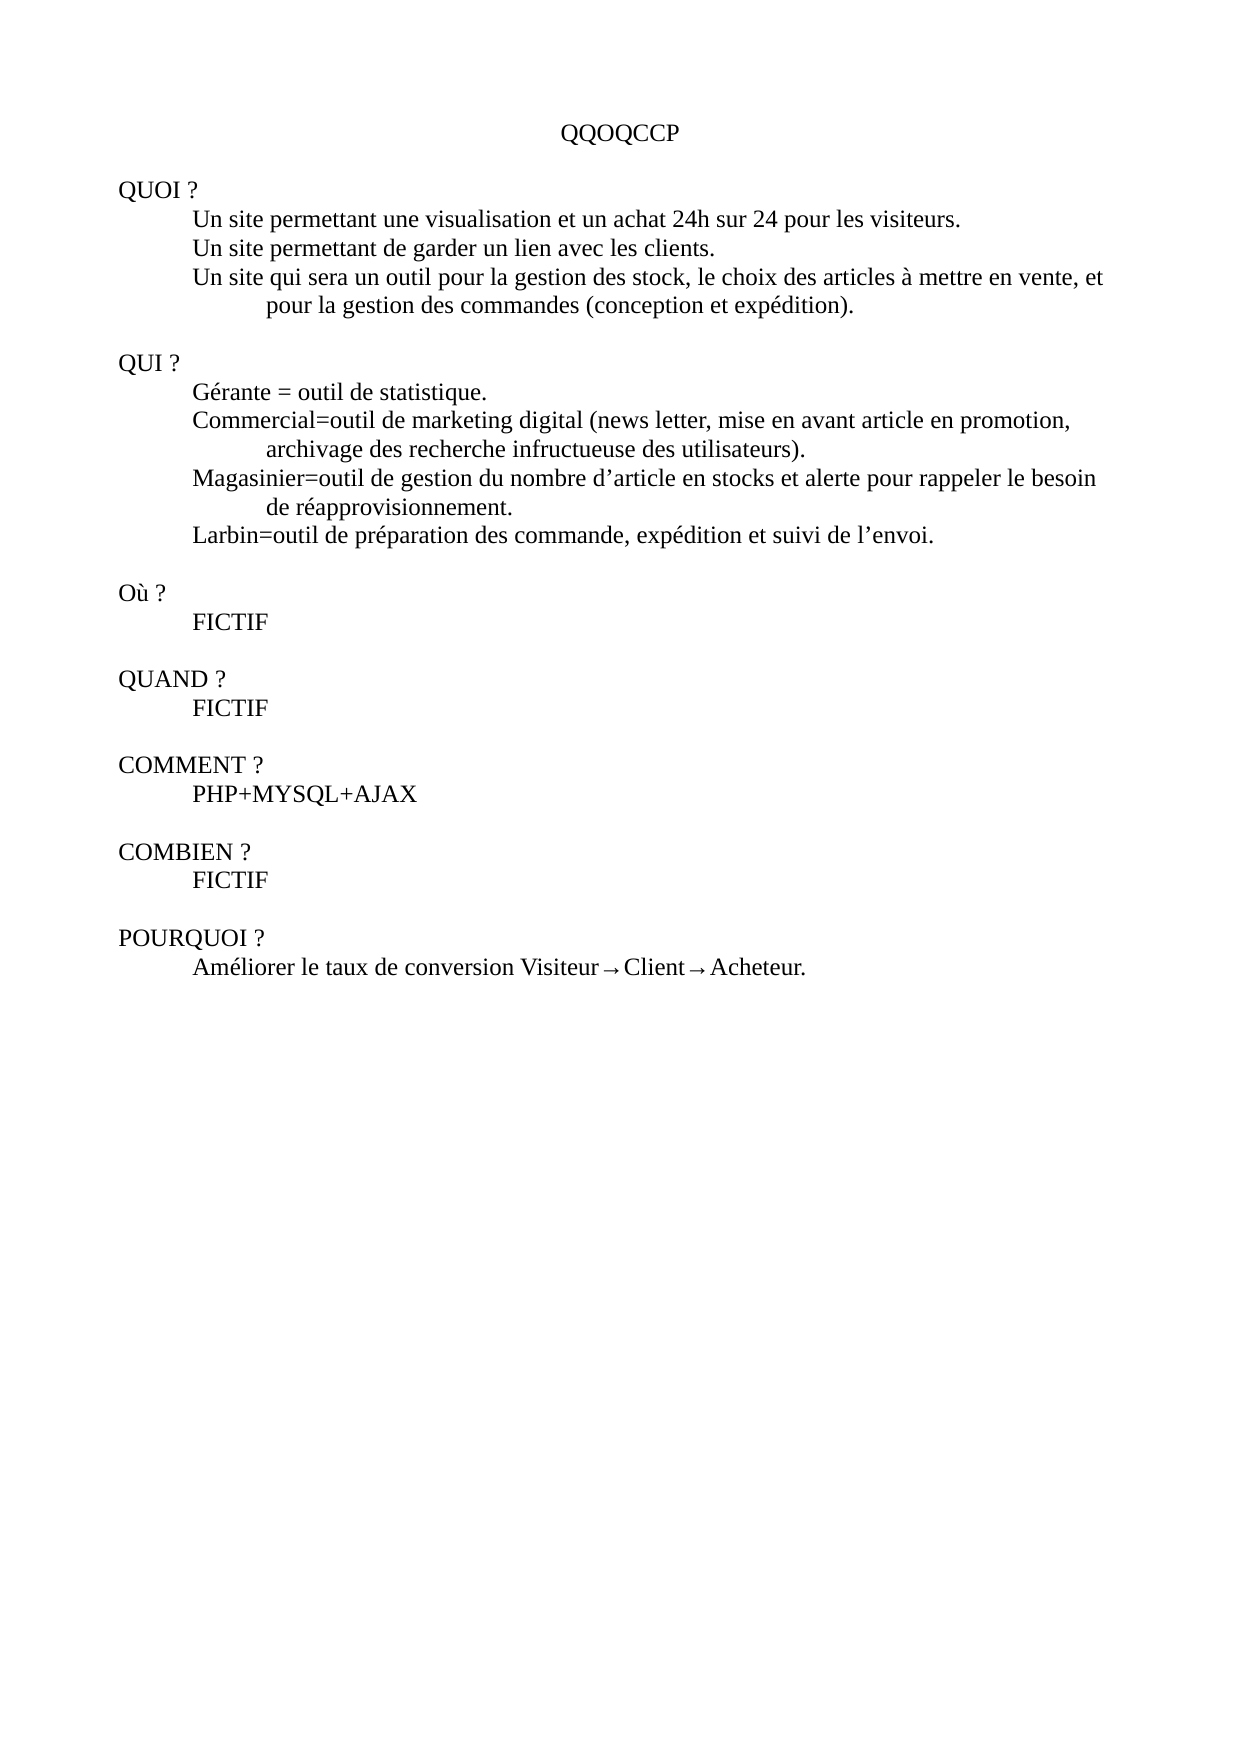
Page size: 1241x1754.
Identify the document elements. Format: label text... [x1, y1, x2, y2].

text Améliorer le taux de conversion Visiteur→Client→Acheteur. [118, 952, 1122, 981]
text FICTIF [118, 866, 1122, 894]
text Où ? [118, 578, 1122, 607]
text QUAND ? [118, 664, 1122, 693]
text Commercial=outil de marketing digital (news letter, mise en avant article en promotion, archivage des recherche infructueuse des utilisateurs). [118, 406, 1122, 463]
text FICTIF [118, 607, 1122, 636]
text COMBIEN ? [118, 837, 1122, 866]
text POURQUOI ? [118, 923, 1122, 952]
text Magasinier=outil de gestion du nombre d’article en stocks et alerte pour rappeler le besoin [118, 463, 1122, 492]
text Larbin=outil de préparation des commande, expédition et suivi de l’envoi. [118, 521, 1122, 549]
text pour la gestion des commandes (conception et expédition). [118, 291, 1122, 319]
text Un site permettant une visualisation et un achat 24h sur 24 pour les visiteurs. [118, 204, 1122, 233]
text Un site permettant de garder un lien avec les clients. [118, 233, 1122, 262]
text FICTIF [118, 693, 1122, 722]
text de réapprovisionnement. [118, 492, 1122, 521]
text PHP+MYSQL+AJAX [118, 779, 1122, 808]
text QQOQCCP [118, 118, 1122, 147]
text Un site qui sera un outil pour la gestion des stock, le choix des articles à mettre en vente, et [118, 262, 1122, 291]
text QUOI ? [118, 176, 1122, 204]
text QUI ? [118, 348, 1122, 377]
text Gérante = outil de statistique. [118, 377, 1122, 406]
text COMMENT ? [118, 751, 1122, 779]
